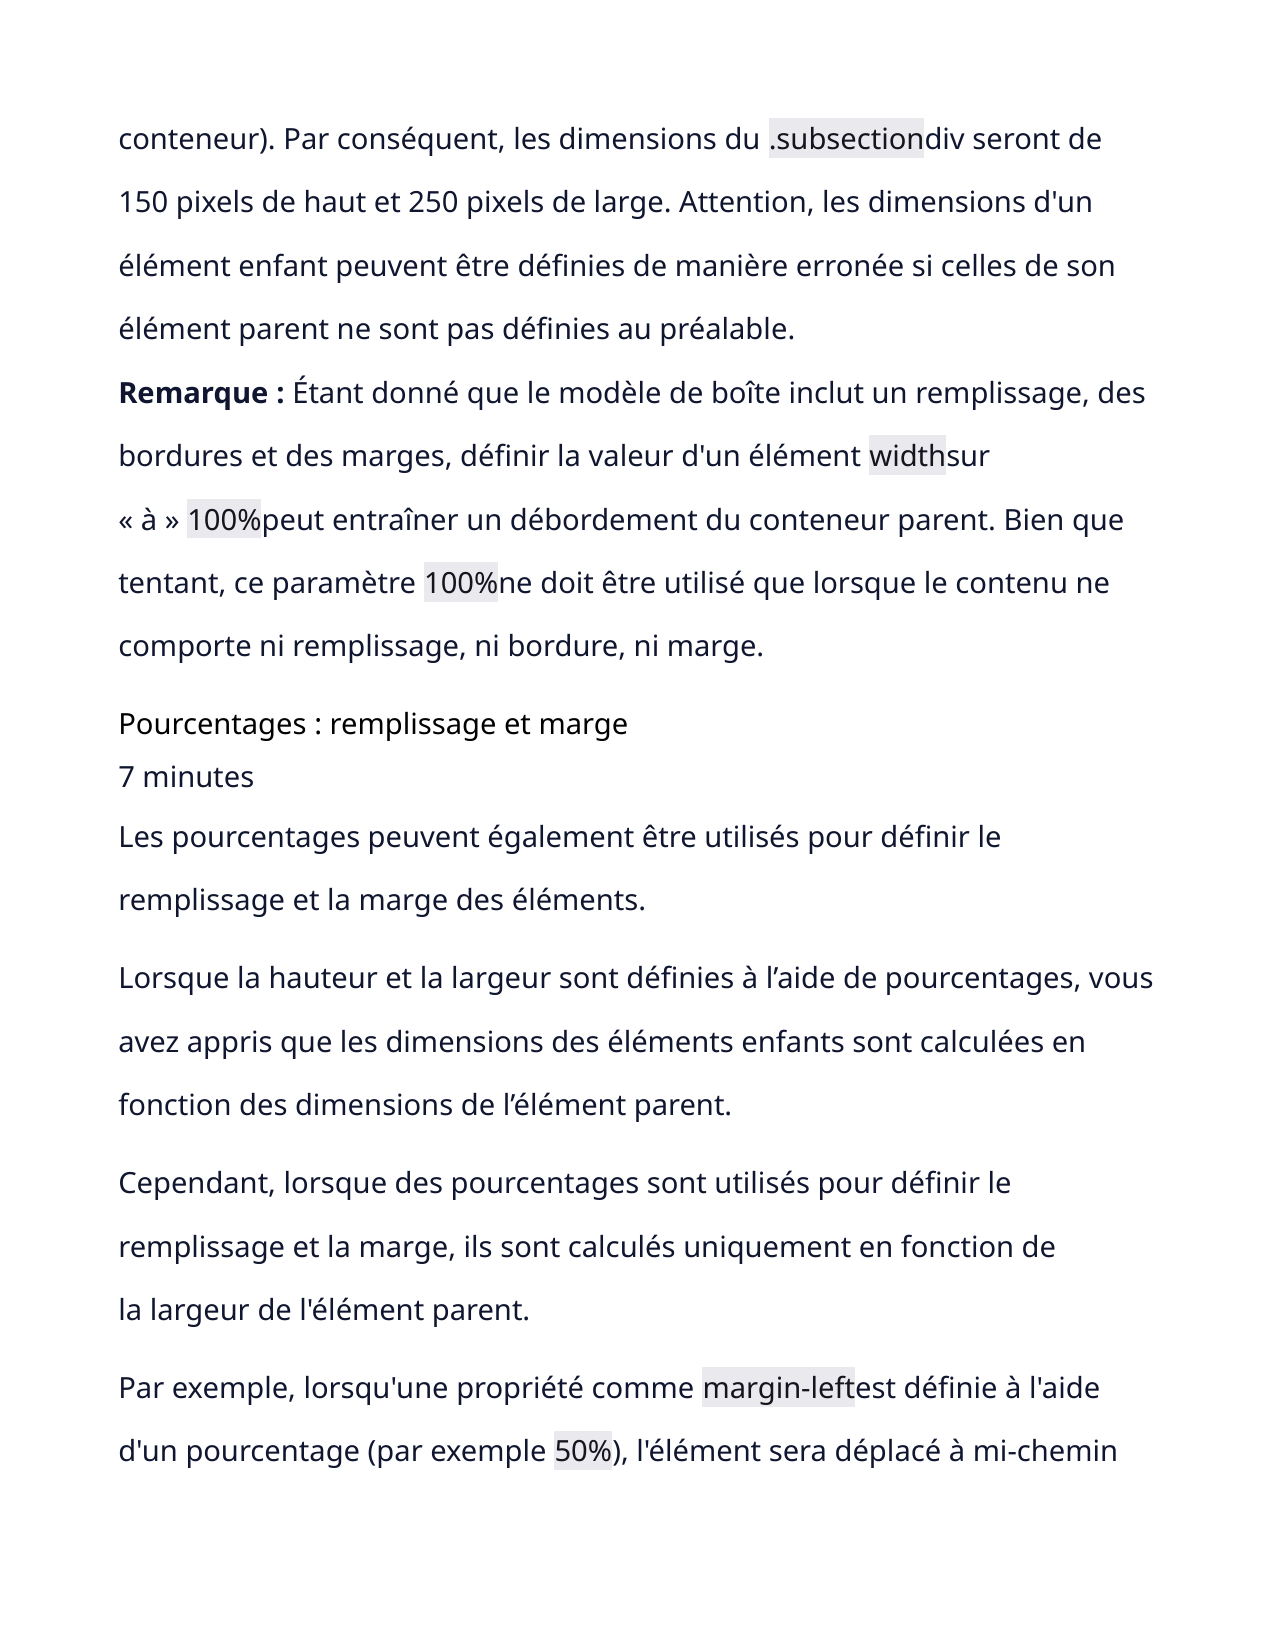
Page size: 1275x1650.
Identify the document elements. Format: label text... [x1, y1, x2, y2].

text Par exemple, lorsqu'une propriété comme margin-leftest définie à l'aide d'un pourcentage (par exemple 50%), l'élément sera déplacé à mi-chemin [118, 1367, 1157, 1470]
text conteneur). Par conséquent, les dimensions du .subsectiondiv seront de 150 pixels de haut et 250 pixels de large. Attention, les dimensions d'un élément enfant peuvent être définies de manière erronée si celles de son élément parent ne sont pas définies au préalable. [118, 118, 1157, 348]
text Remarque : Étant donné que le modèle de boîte inclut un remplissage, des bordures et des marges, définir la valeur d'un élément widthsur « à » 100%peut entraîner un débordement du conteneur parent. Bien que tentant, ce paramètre 100%ne doit être utilisé que lorsque le contenu ne comporte ni remplissage, ni bordure, ni marge. [118, 372, 1157, 665]
text Cependant, lorsque des pourcentages sont utilisés pour définir le remplissage et la marge, ils sont calculés uniquement en fonction de la largeur de l'élément parent. [118, 1162, 1157, 1329]
text 7 minutes [118, 756, 1157, 796]
subtitle Pourcentages : remplissage et marge [118, 704, 1157, 743]
text Lorsque la hauteur et la largeur sont définies à l’aide de pourcentages, vous avez appris que les dimensions des éléments enfants sont calculées en fonction des dimensions de l’élément parent. [118, 957, 1157, 1124]
text Les pourcentages peuvent également être utilisés pour définir le remplissage et la marge des éléments. [118, 816, 1157, 919]
